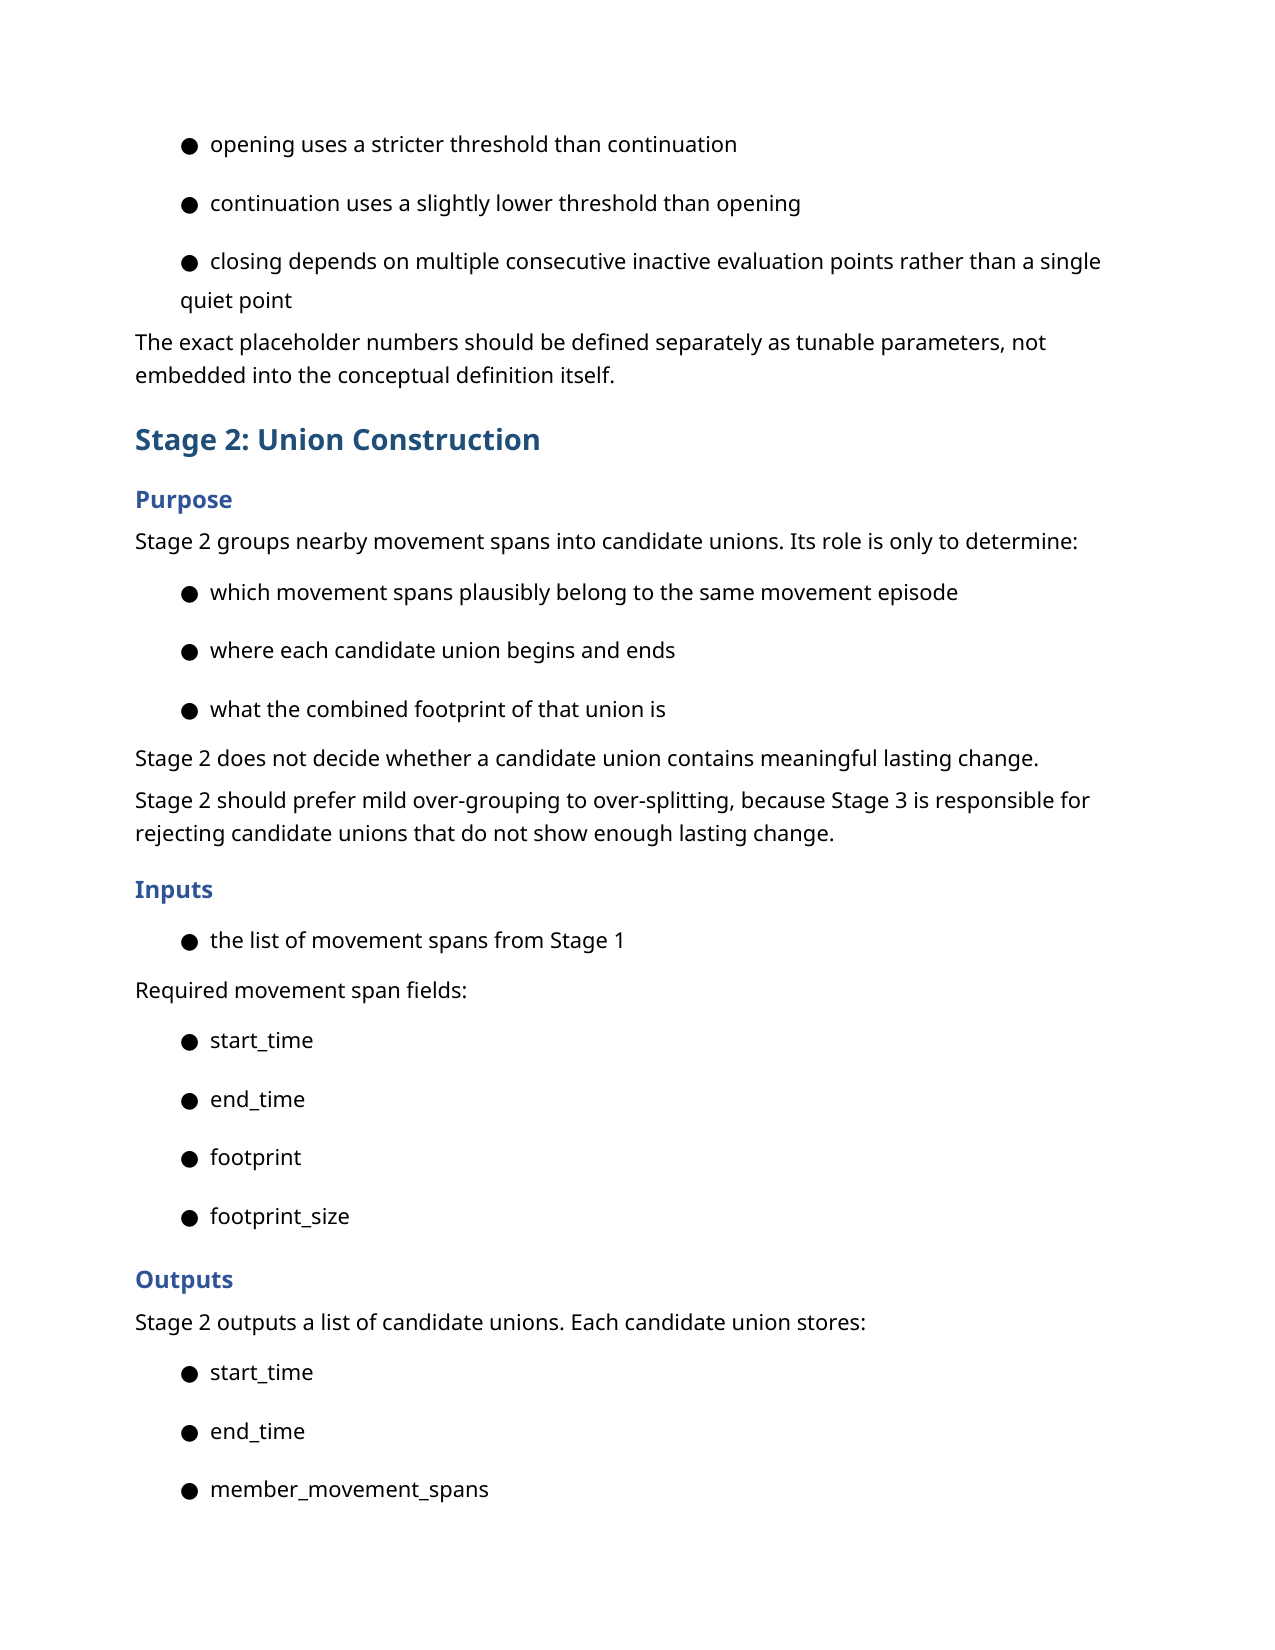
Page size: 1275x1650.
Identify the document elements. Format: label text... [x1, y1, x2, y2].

subtitle Inputs [135, 872, 1140, 905]
list start_time [180, 1348, 1140, 1393]
list end_time [180, 1075, 1140, 1120]
list where each candidate union begins and ends [180, 626, 1140, 671]
subtitle Stage 2: Union Construction [135, 419, 1140, 458]
list opening uses a stricter threshold than continuation [180, 120, 1140, 165]
list the list of movement spans from Stage 1 [180, 916, 1140, 961]
list which movement spans plausibly belong to the same movement episode [180, 568, 1140, 613]
text Stage 2 should prefer mild over-grouping to over-splitting, because Stage 3 is responsible for rejecting candidate unions that do not show enough lasting change. [135, 785, 1140, 848]
subtitle Outputs [135, 1263, 1140, 1296]
list end_time [180, 1407, 1140, 1452]
subtitle Purpose [135, 482, 1140, 515]
text Stage 2 does not decide whether a candidate union contains meaningful lasting change. [135, 743, 1140, 773]
list footprint_size [180, 1192, 1140, 1237]
list continuation uses a slightly lower threshold than opening [180, 178, 1140, 223]
text Required movement span fields: [135, 974, 1140, 1004]
list member_movement_spans [180, 1465, 1140, 1510]
list what the combined footprint of that union is [180, 685, 1140, 730]
text The exact placeholder numbers should be defined separately as tunable parameters, not embedded into the conceptual definition itself. [135, 327, 1140, 390]
list footprint [180, 1133, 1140, 1178]
list closing depends on multiple consecutive inactive evaluation points rather than a single quiet point [180, 237, 1140, 315]
text Stage 2 groups nearby movement spans into candidate unions. Its role is only to determine: [135, 526, 1140, 556]
list start_time [180, 1016, 1140, 1061]
text Stage 2 outputs a list of candidate unions. Each candidate union stores: [135, 1306, 1140, 1336]
